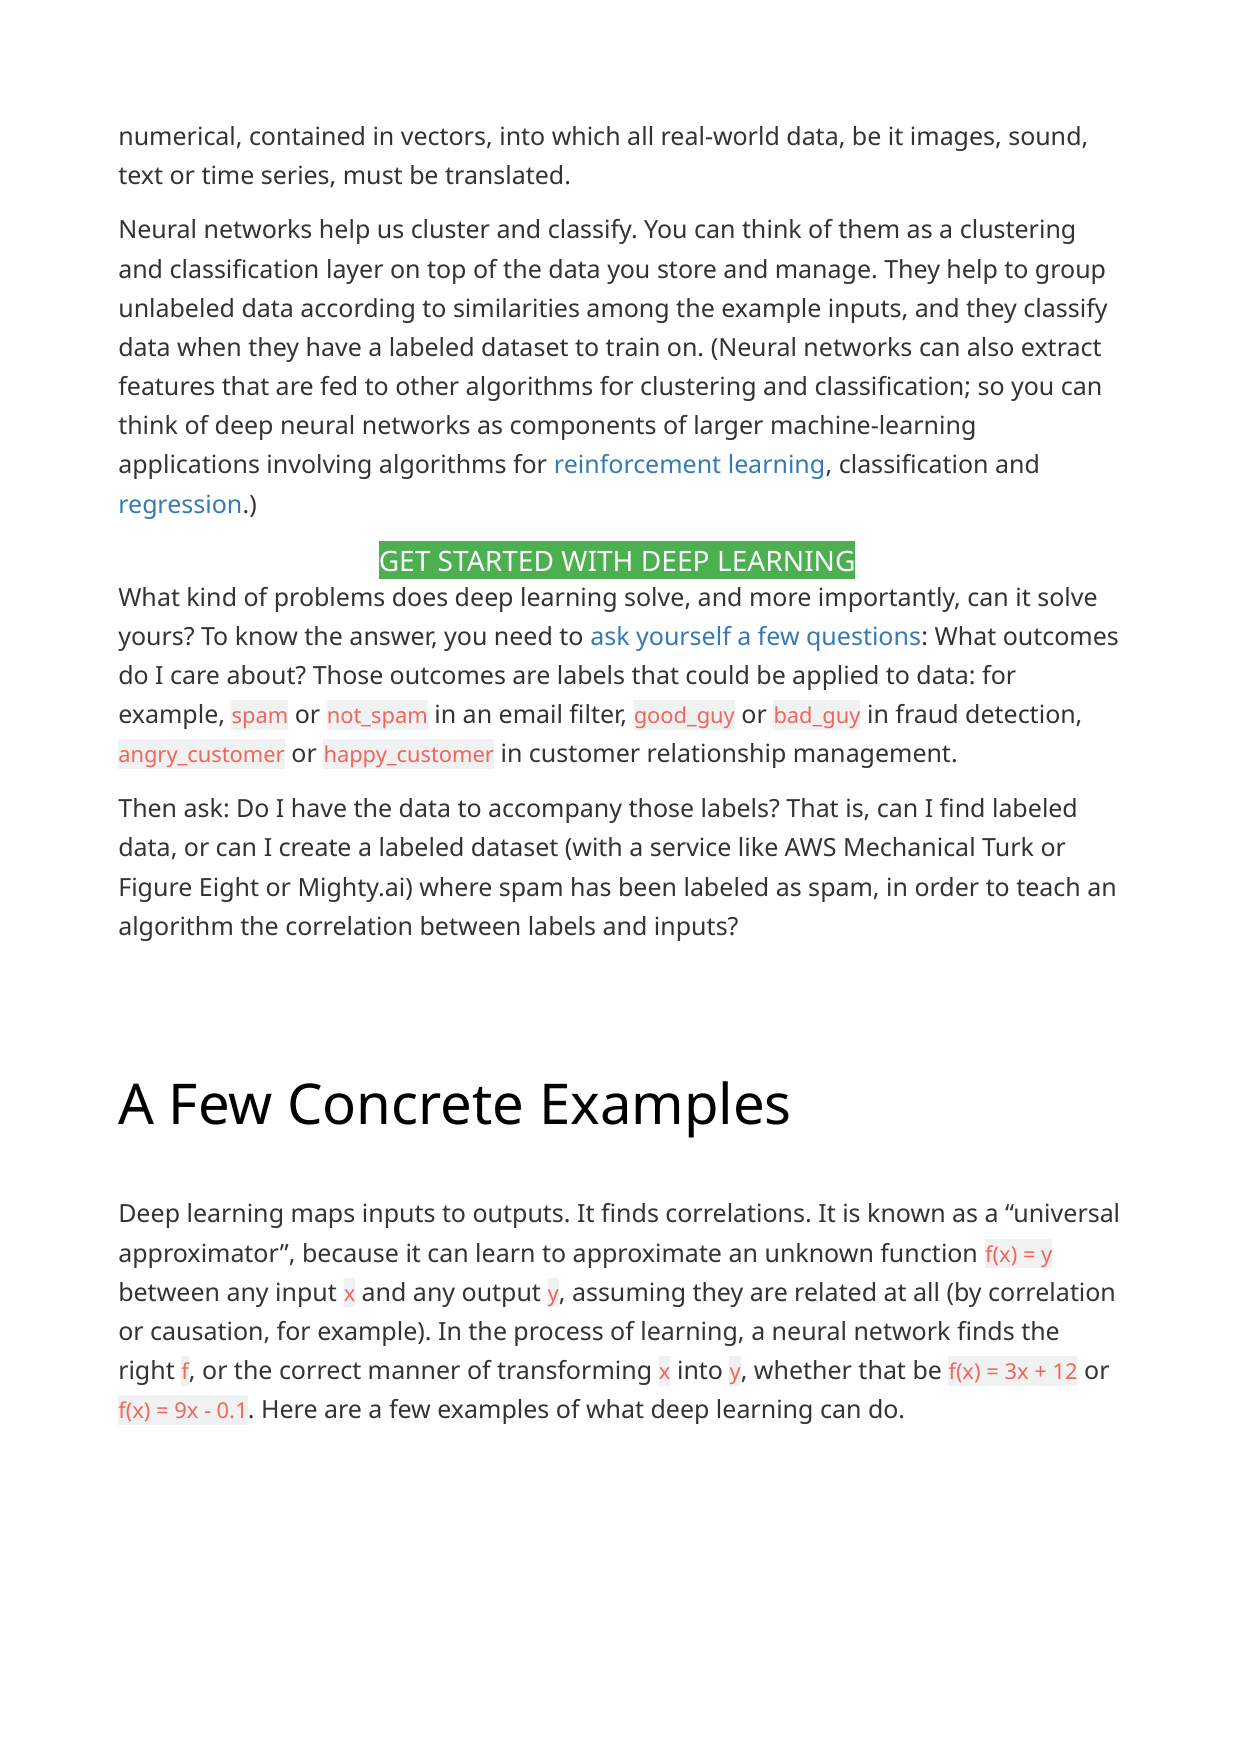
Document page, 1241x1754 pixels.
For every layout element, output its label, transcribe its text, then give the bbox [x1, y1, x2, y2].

text numerical, contained in vectors, into which all real-world data, be it images, sound, text or time series, must be translated. [118, 118, 1122, 191]
text Neural networks help us cluster and classify. You can think of them as a clustering and classification layer on top of the data you store and manage. They help to group unlabeled data according to similarities among the example inputs, and they classify data when they have a labeled dataset to train on. (Neural networks can also extract features that are fed to other algorithms for clustering and classification; so you can think of deep neural networks as components of larger machine-learning applications involving algorithms for reinforcement learning, classification and regression.) [118, 212, 1122, 520]
subtitle A Few Concrete Examples [118, 1065, 1122, 1141]
text Then ask: Do I have the data to accompany those labels? That is, can I find labeled data, or can I create a labeled dataset (with a service like AWS Mechanical Turk or Figure Eight or Mighty.ai) where spam has been labeled as spam, in order to teach an algorithm the correlation between labels and inputs? [118, 791, 1122, 942]
text What kind of problems does deep learning solve, and more importantly, can it solve yours? To know the answer, you need to ask yourself a few questions: What outcomes do I care about? Those outcomes are labels that could be applied to data: for example, spam or not_spam in an email filter, good_guy or bad_guy in fraud detection, angry_customer or happy_customer in customer relationship management. [118, 579, 1122, 770]
text Deep learning maps inputs to outputs. It finds correlations. It is known as a “universal approximator”, because it can learn to approximate an unknown function f(x) = y between any input x and any output y, assuming they are related at all (by correlation or causation, for example). In the process of learning, a neural network finds the right f, or the correct manner of transforming x into y, whether that be f(x) = 3x + 12 or f(x) = 9x - 0.1. Here are a few examples of what deep learning can do. [118, 1196, 1122, 1426]
text GET STARTED WITH DEEP LEARNING [118, 541, 1122, 579]
